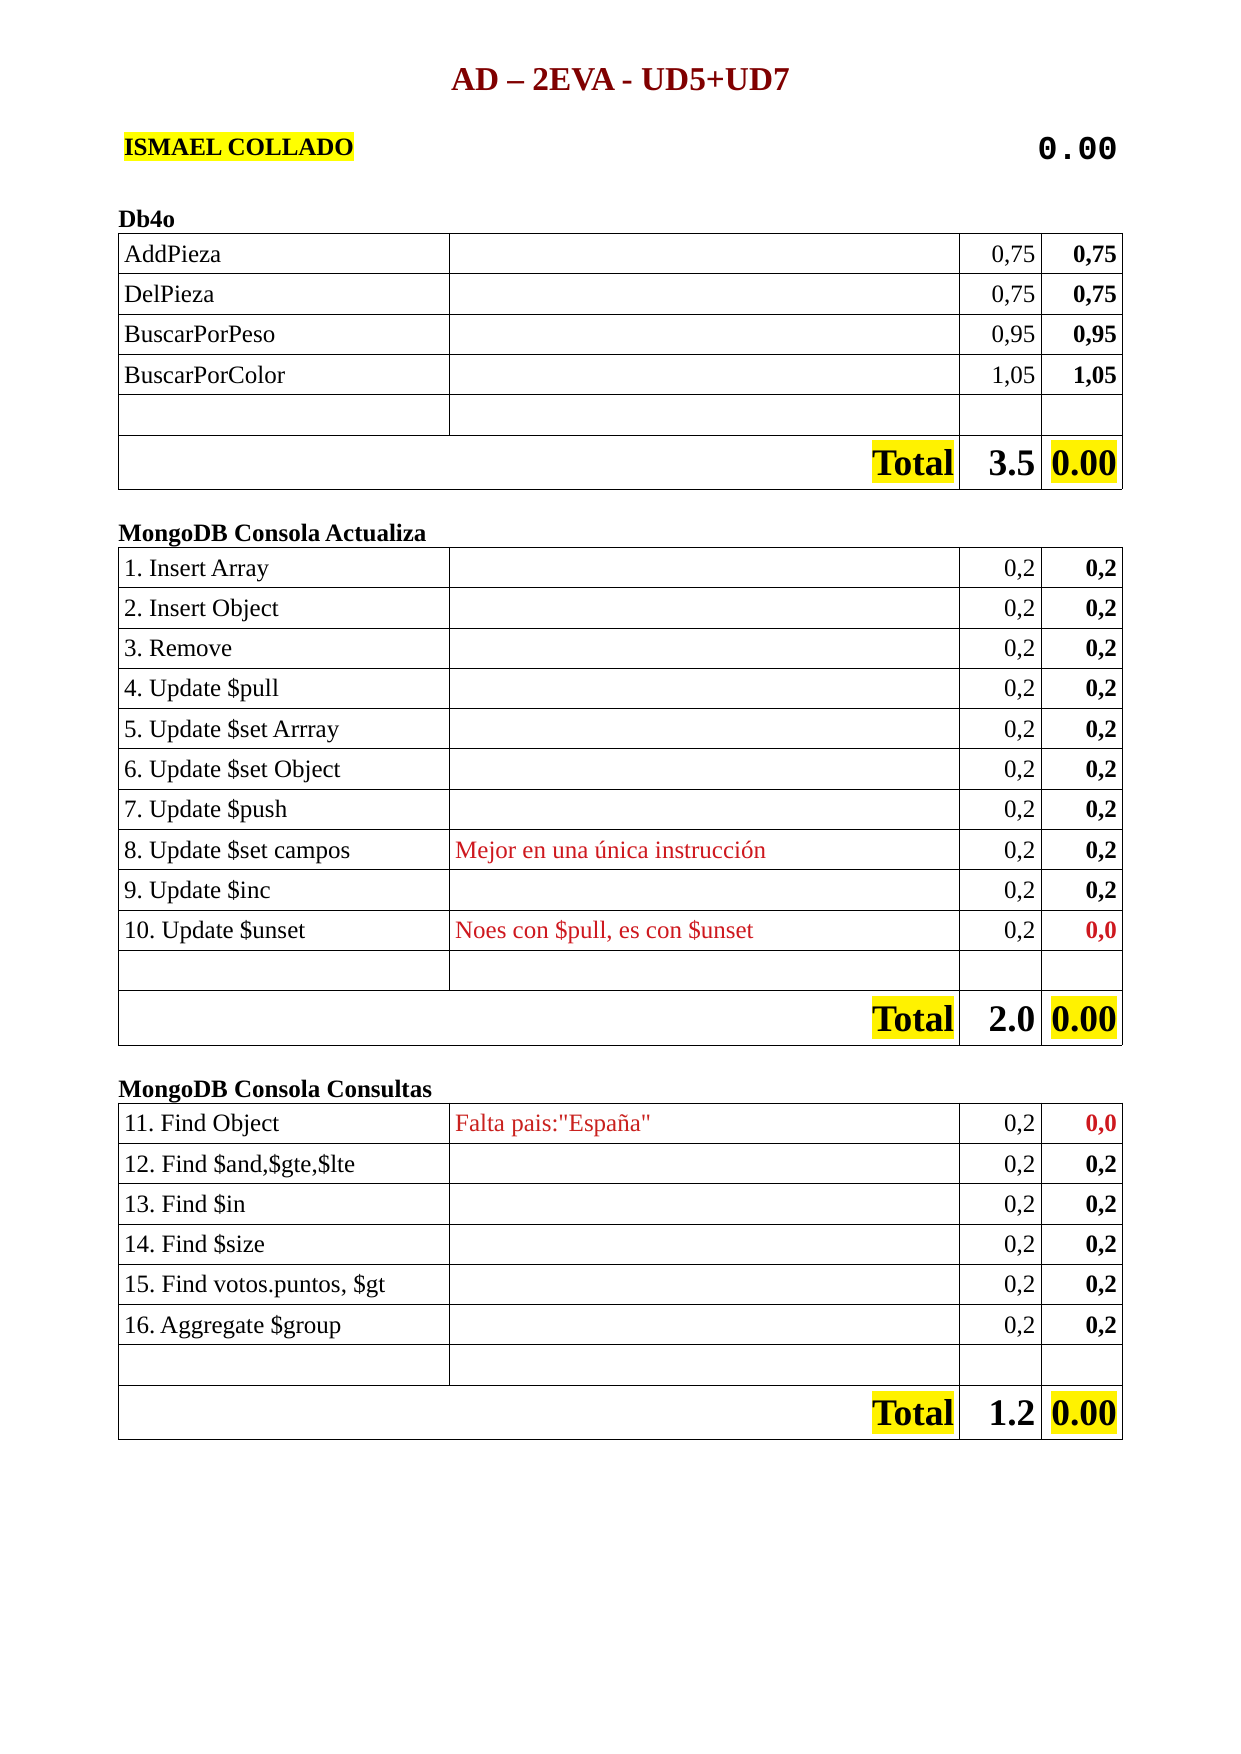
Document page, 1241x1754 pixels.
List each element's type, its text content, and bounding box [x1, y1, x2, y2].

table_header 8,20 [974, 126, 1123, 175]
table_cell [450, 1225, 959, 1264]
table_header [450, 234, 959, 273]
table_cell 1.2 [960, 1386, 1041, 1439]
table_cell 1,05 [1042, 355, 1122, 394]
table_cell [450, 870, 959, 909]
table_cell [960, 1345, 1041, 1385]
table_cell 0,2 [960, 1225, 1041, 1264]
table_cell [119, 951, 449, 990]
table_cell 0,2 [960, 1184, 1041, 1223]
table_header 0,2 [1042, 548, 1122, 587]
table_cell Total [119, 436, 959, 489]
table_cell 3. Remove [119, 629, 449, 668]
table_header [450, 548, 959, 587]
table_cell BuscarPorColor [119, 355, 449, 394]
table_cell [450, 790, 959, 829]
table_header 0,2 [960, 548, 1041, 587]
table_header Falta pais:"España" [450, 1104, 959, 1143]
table_header 11. Find Object [119, 1104, 449, 1143]
table_cell 0,2 [1042, 749, 1122, 789]
table_cell [450, 1305, 959, 1344]
table_cell 0,2 [1042, 1305, 1122, 1344]
table_cell [450, 1265, 959, 1304]
text MongoDB Consola Consultas [118, 1074, 1122, 1102]
table_cell 0,2 [1042, 588, 1122, 627]
table_cell 0,2 [960, 870, 1041, 909]
table_cell Total [119, 1386, 959, 1439]
table_cell 12. Find $and,$gte,$lte [119, 1144, 449, 1183]
table_cell [450, 1144, 959, 1183]
table_cell 2.0 [960, 991, 1041, 1045]
text Db4o [118, 204, 1122, 233]
table_cell [450, 395, 959, 434]
table_cell [960, 395, 1041, 434]
table_cell 0,75 [1042, 274, 1122, 313]
table_cell 0,2 [960, 588, 1041, 627]
table_cell 0,2 [960, 1265, 1041, 1304]
table_cell 0,95 [960, 315, 1041, 354]
table_cell 0,2 [960, 1144, 1041, 1183]
table_cell 4. Update $pull [119, 669, 449, 708]
table_cell 0,2 [960, 1305, 1041, 1344]
table_cell 0,0 [1042, 911, 1122, 950]
table_cell DelPieza [119, 274, 449, 313]
table_cell 0,2 [1042, 1225, 1122, 1264]
table_cell [119, 1345, 449, 1385]
table_cell [450, 749, 959, 789]
table_cell [450, 274, 959, 313]
table_cell [450, 1184, 959, 1223]
table_cell BuscarPorPeso [119, 315, 449, 354]
table_cell 7. Update $push [119, 790, 449, 829]
table_cell 6. Update $set Object [119, 749, 449, 789]
table_header ISMAEL COLLADO [118, 126, 974, 175]
table_cell 0,2 [960, 830, 1041, 869]
table_cell [1042, 951, 1122, 990]
table_cell [450, 315, 959, 354]
table_cell 1.00 [1042, 1386, 1122, 1439]
table_cell 0,2 [1042, 629, 1122, 668]
table_header 1. Insert Array [119, 548, 449, 587]
table_cell [960, 951, 1041, 990]
table_cell Mejor en una única instrucción [450, 830, 959, 869]
table_cell [450, 951, 959, 990]
table_cell 0,2 [1042, 1144, 1122, 1183]
table_cell [119, 395, 449, 434]
table_cell 0,2 [1042, 790, 1122, 829]
table_cell 0,2 [1042, 669, 1122, 708]
table_cell 1,05 [960, 355, 1041, 394]
table_header 0,75 [960, 234, 1041, 273]
table_cell 0,2 [960, 911, 1041, 950]
table_cell 0,2 [960, 709, 1041, 748]
text AD – 2EVA - UD5+UD7 [118, 59, 1122, 97]
table_cell 0,2 [1042, 870, 1122, 909]
table_cell 3.5 [960, 436, 1041, 489]
table_cell 0,2 [1042, 1265, 1122, 1304]
table_cell Noes con $pull, es con $unset [450, 911, 959, 950]
table_cell 0,2 [960, 790, 1041, 829]
table_cell 0,75 [960, 274, 1041, 313]
table_header 0,2 [960, 1104, 1041, 1143]
table_cell 0,95 [1042, 315, 1122, 354]
table_cell 3.50 [1042, 436, 1122, 489]
table_cell [450, 1345, 959, 1385]
table_cell [450, 588, 959, 627]
table_cell 13. Find $in [119, 1184, 449, 1223]
table_cell 5. Update $set Arrray [119, 709, 449, 748]
table_cell 8. Update $set campos [119, 830, 449, 869]
text MongoDB Consola Actualiza [118, 518, 1122, 547]
table_cell 10. Update $unset [119, 911, 449, 950]
table_cell 16. Aggregate $group [119, 1305, 449, 1344]
table_cell 2. Insert Object [119, 588, 449, 627]
table_cell [450, 629, 959, 668]
table_header AddPieza [119, 234, 449, 273]
table_cell Total [119, 991, 959, 1045]
table_cell 1.80 [1042, 991, 1122, 1045]
table_cell 0,2 [960, 669, 1041, 708]
table_cell 0,2 [1042, 830, 1122, 869]
table_cell 0,2 [1042, 1184, 1122, 1223]
table_cell [450, 709, 959, 748]
table_header 0,75 [1042, 234, 1122, 273]
table_cell 14. Find $size [119, 1225, 449, 1264]
table_header 0,0 [1042, 1104, 1122, 1143]
table_cell [1042, 395, 1122, 434]
table_cell [1042, 1345, 1122, 1385]
table_cell 0,2 [1042, 709, 1122, 748]
table_cell 15. Find votos.puntos, $gt [119, 1265, 449, 1304]
table_cell 9. Update $inc [119, 870, 449, 909]
table_cell [450, 355, 959, 394]
table_cell 0,2 [960, 749, 1041, 789]
table_cell 0,2 [960, 629, 1041, 668]
table_cell [450, 669, 959, 708]
